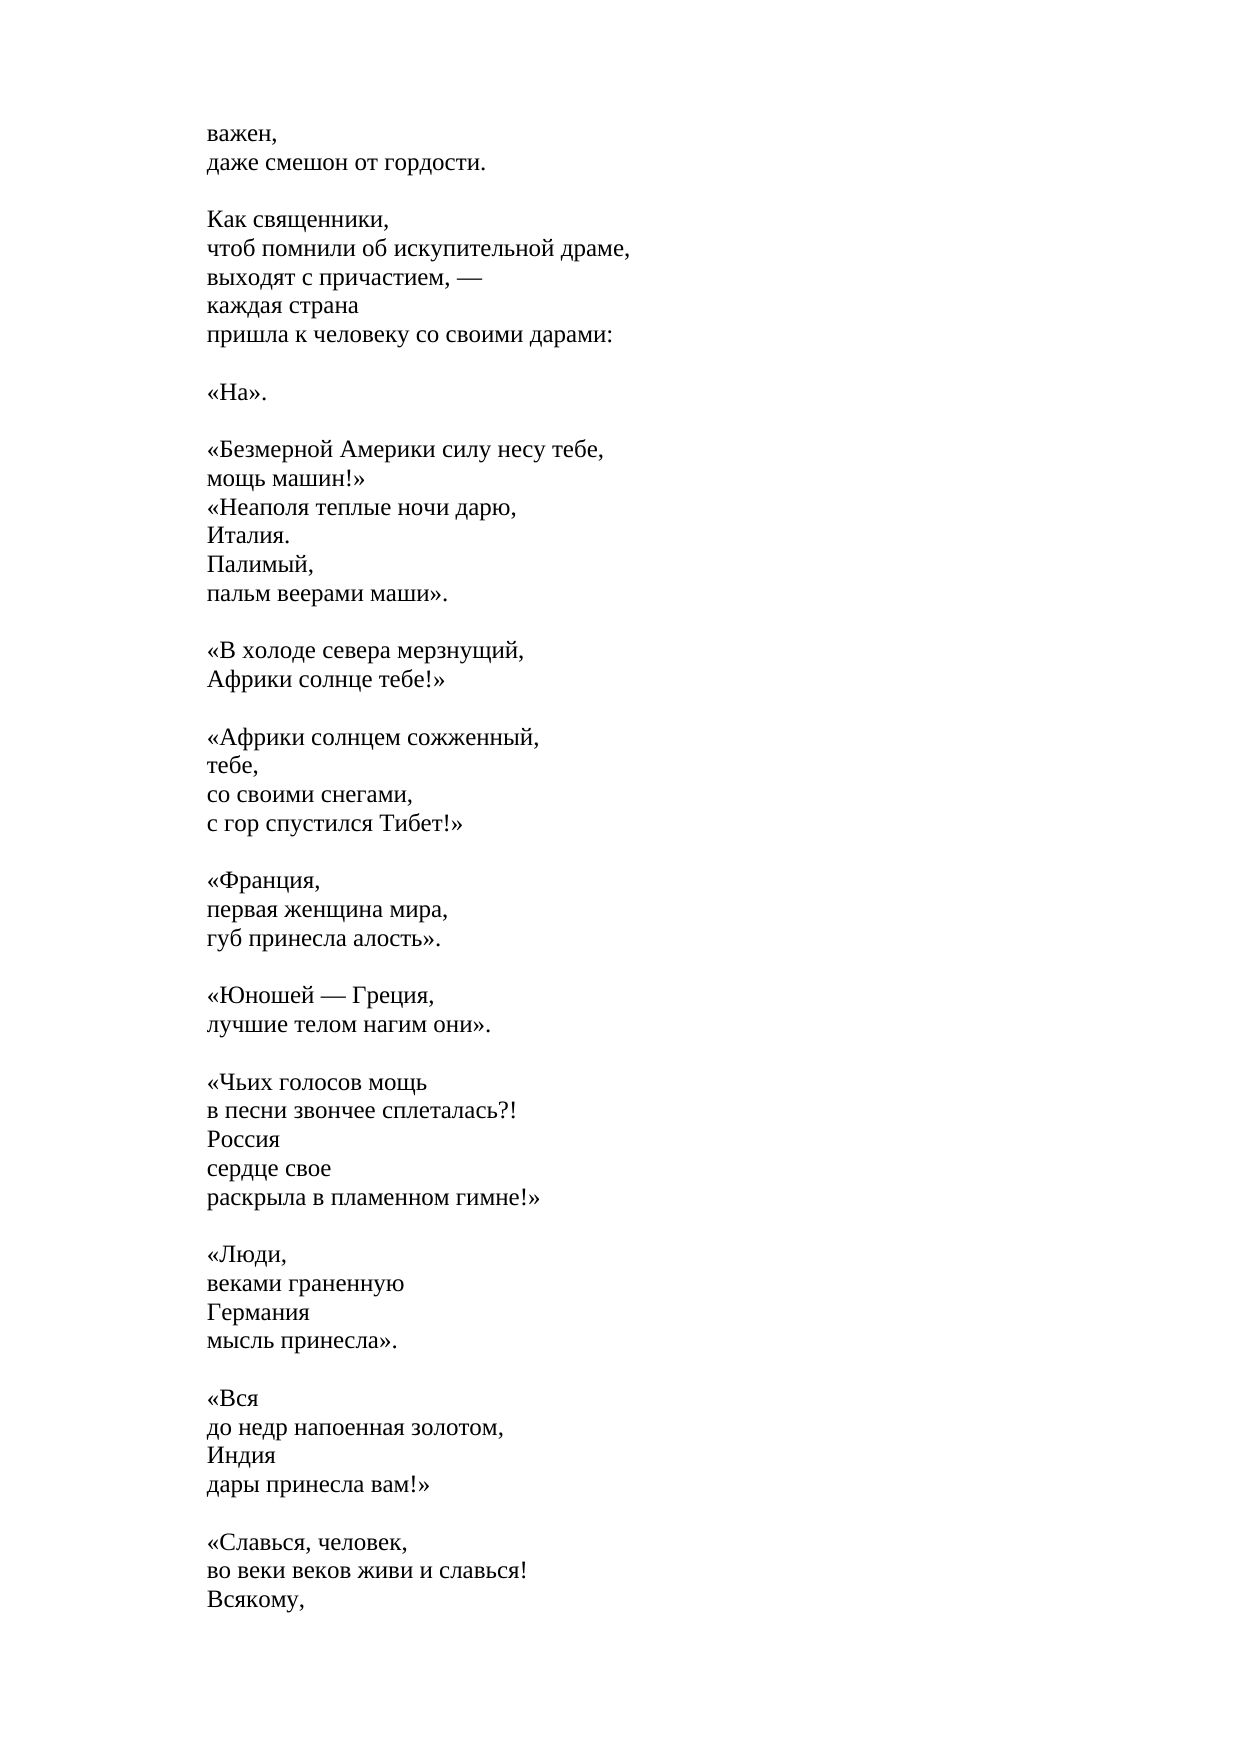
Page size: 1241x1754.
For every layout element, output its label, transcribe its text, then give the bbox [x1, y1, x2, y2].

text «Неаполя теплые ночи дарю, [148, 492, 1152, 521]
text губ принесла алость». [148, 923, 1152, 952]
text «В холоде севера мерзнущий, [148, 636, 1152, 664]
text в песни звончее сплеталась?! [148, 1096, 1152, 1124]
text каждая страна [148, 291, 1152, 319]
text «Люди, [148, 1239, 1152, 1268]
text пальм веерами маши». [148, 578, 1152, 607]
text с гор спустился Тибет!» [148, 808, 1152, 837]
text мысль принесла». [148, 1326, 1152, 1354]
text дары принесла вам!» [148, 1469, 1152, 1498]
text «Славься, человек, [148, 1527, 1152, 1556]
text Индия [148, 1441, 1152, 1469]
text «Африки солнцем сожженный, [148, 722, 1152, 751]
text Как священники, [148, 204, 1152, 233]
text сердце свое [148, 1153, 1152, 1182]
text со своими снегами, [148, 779, 1152, 808]
text «Франция, [148, 866, 1152, 894]
text «Юношей — Греция, [148, 981, 1152, 1009]
text «На». [148, 377, 1152, 406]
text Германия [148, 1297, 1152, 1326]
text выходят с причастием, — [148, 262, 1152, 291]
text первая женщина мира, [148, 894, 1152, 923]
text Италия. [148, 521, 1152, 549]
text тебе, [148, 751, 1152, 779]
text веками граненную [148, 1268, 1152, 1297]
text лучшие телом нагим они». [148, 1009, 1152, 1038]
text важен, [148, 118, 1152, 147]
text даже смешон от гордости. [148, 147, 1152, 176]
text Палимый, [148, 549, 1152, 578]
text «Чьих голосов мощь [148, 1067, 1152, 1096]
text Африки солнце тебе!» [148, 664, 1152, 693]
text Всякому, [148, 1584, 1152, 1613]
text «Безмерной Америки силу несу тебе, [148, 434, 1152, 463]
text во веки веков живи и славься! [148, 1556, 1152, 1584]
text раскрыла в пламенном гимне!» [148, 1182, 1152, 1211]
text «Вся [148, 1383, 1152, 1412]
text чтоб помнили об искупительной драме, [148, 233, 1152, 262]
text пришла к человеку со своими дарами: [148, 319, 1152, 348]
text мощь машин!» [148, 463, 1152, 492]
text до недр напоенная золотом, [148, 1412, 1152, 1441]
text Россия [148, 1124, 1152, 1153]
